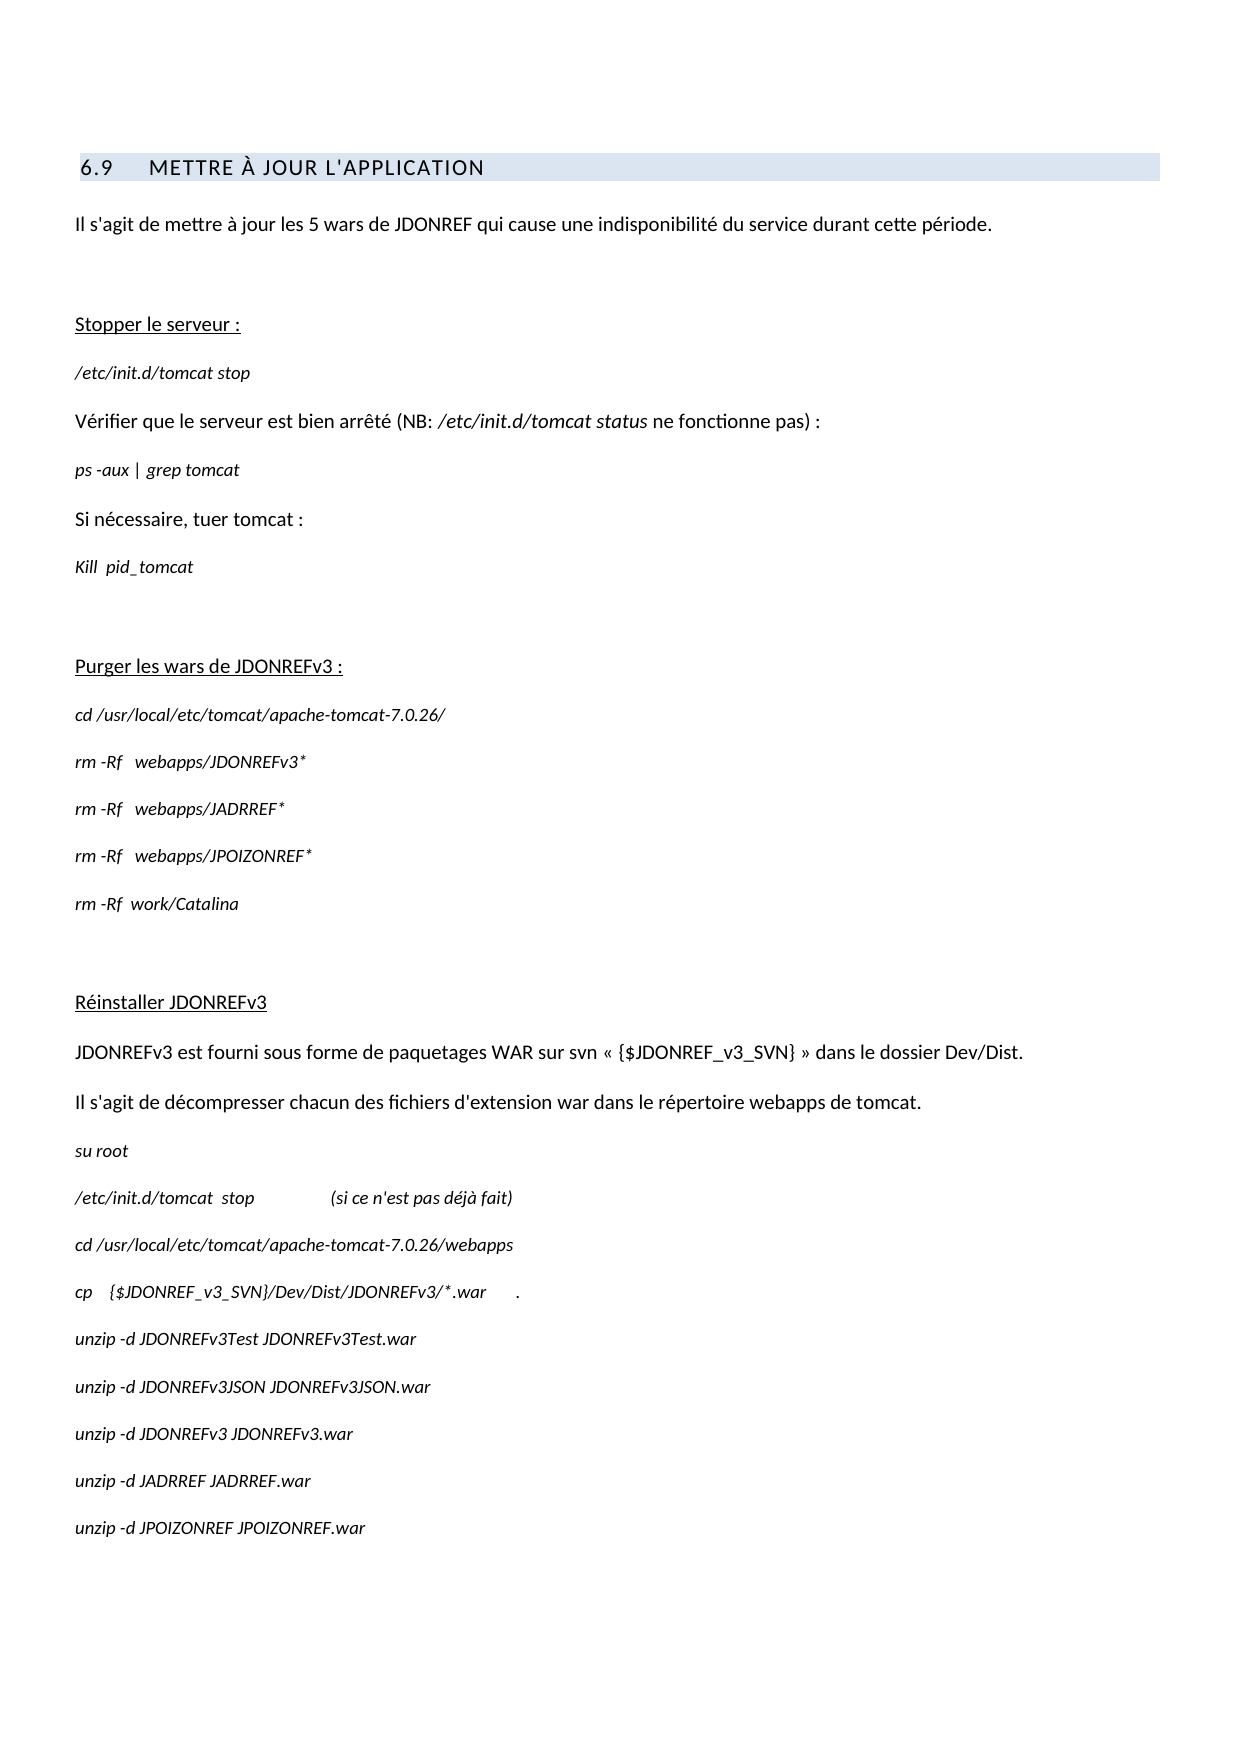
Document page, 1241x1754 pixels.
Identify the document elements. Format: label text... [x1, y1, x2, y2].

text cd /usr/local/etc/tomcat/apache-tomcat-7.0.26/ [75, 703, 1165, 726]
text Si nécessaire, tuer tomcat : [75, 506, 1165, 531]
text ps -aux | grep tomcat [75, 458, 1165, 481]
text unzip -d JPOIZONREF JPOIZONREF.war [75, 1516, 1165, 1539]
text rm -Rf webapps/JPOIZONREF* [75, 844, 1165, 867]
text rm -Rf webapps/JADRREF* [75, 797, 1165, 820]
text rm -Rf webapps/JDONREFv3* [75, 750, 1165, 773]
text /etc/init.d/tomcat stop [75, 361, 1165, 384]
text Stopper le serveur : [75, 311, 1165, 337]
text rm -Rf work/Catalina [75, 892, 1165, 914]
text Vérifier que le serveur est bien arrêté (NB: /etc/init.d/tomcat status ne fonctionne pas) : [75, 408, 1165, 434]
text Kill pid_tomcat [75, 556, 1165, 579]
text unzip -d JDONREFv3JSON JDONREFv3JSON.war [75, 1375, 1165, 1398]
text unzip -d JDONREFv3Test JDONREFv3Test.war [75, 1328, 1165, 1351]
text /etc/init.d/tomcat stop (si ce n'est pas déjà fait) [75, 1186, 1165, 1209]
text Il s'agit de décompresser chacun des fichiers d'extension war dans le répertoire webapps de tomcat. [75, 1089, 1165, 1114]
text cp {$JDONREF_v3_SVN}/Dev/Dist/JDONREFv3/*.war . [75, 1280, 1165, 1303]
text JDONREFv3 est fourni sous forme de paquetages WAR sur svn « {$JDONREF_v3_SVN} » dans le dossier Dev/Dist. [75, 1039, 1165, 1064]
text cd /usr/local/etc/tomcat/apache-tomcat-7.0.26/webapps [75, 1233, 1165, 1256]
text Réinstaller JDONREFv3 [75, 989, 1165, 1014]
text su root [75, 1139, 1165, 1162]
text unzip -d JDONREFv3 JDONREFv3.war [75, 1422, 1165, 1445]
subtitle Mettre à jour l'application [80, 153, 1160, 181]
text Il s'agit de mettre à jour les 5 wars de JDONREF qui cause une indisponibilité du service durant cette période. [75, 211, 1165, 237]
text Purger les wars de JDONREFv3 : [75, 653, 1165, 678]
text unzip -d JADRREF JADRREF.war [75, 1469, 1165, 1492]
